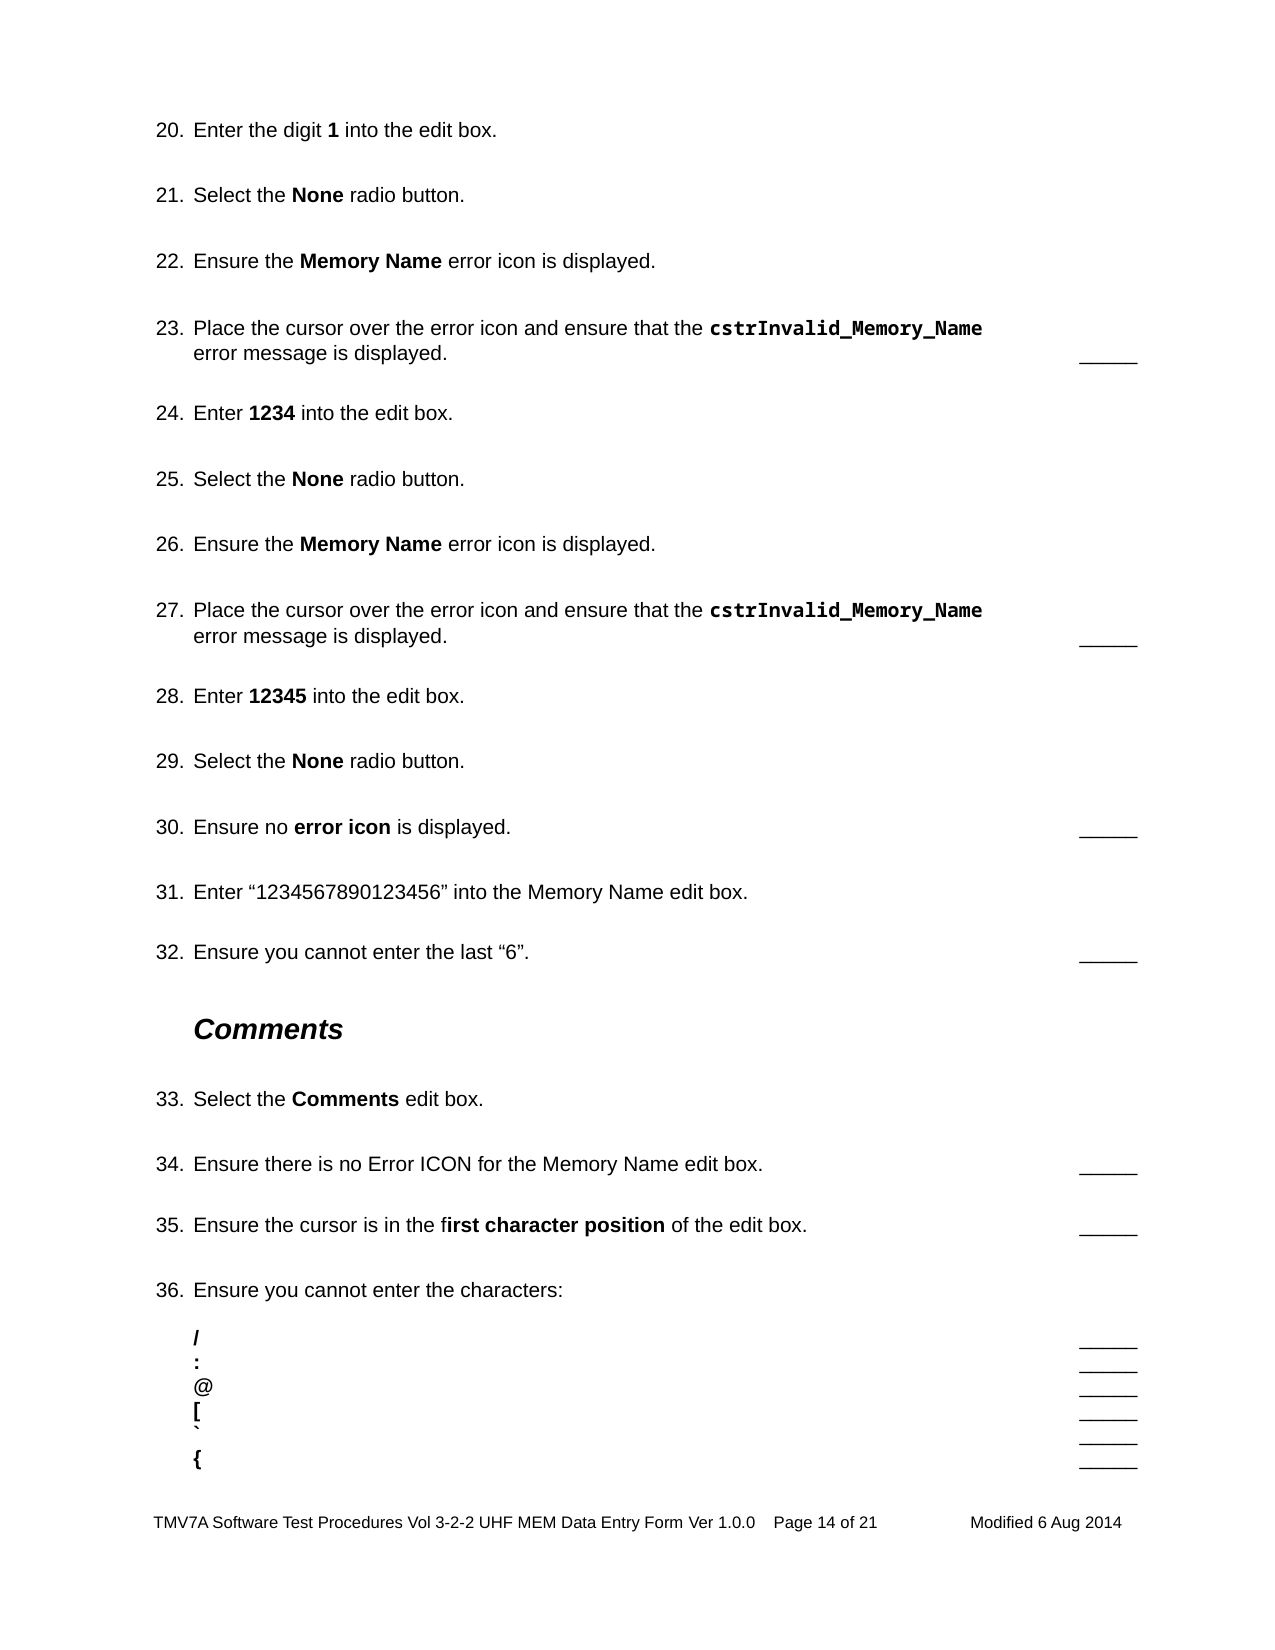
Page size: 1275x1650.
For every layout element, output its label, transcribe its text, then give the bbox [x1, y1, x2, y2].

list Enter 1234 into the edit box. [156, 401, 1157, 454]
list Select the None radio button. [156, 183, 1157, 236]
list Ensure no error icon is displayed. _____ [156, 814, 1157, 867]
list Ensure there is no Error ICON for the Memory Name edit box. _____ [156, 1152, 1157, 1200]
list Place the cursor over the error icon and ensure that the cstrInvalid_Memory_Name error message is displayed. _____ [156, 314, 1157, 389]
list Ensure you cannot enter the characters: / _____ : _____ @ _____ [ _____ ` _____ { _____ [156, 1278, 1157, 1469]
list Ensure the Memory Name error icon is displayed. [156, 532, 1157, 584]
list Enter “1234567890123456” into the Memory Name edit box. [156, 880, 1157, 928]
list Select the None radio button. [156, 749, 1157, 802]
list Ensure the cursor is in the first character position of the edit box. _____ [156, 1212, 1157, 1265]
list Enter the digit 1 into the edit box. [156, 118, 1157, 171]
list Ensure you cannot enter the last “6”. _____ Comments [156, 940, 1157, 1074]
list Ensure the Memory Name error icon is displayed. [156, 248, 1157, 301]
list Place the cursor over the error icon and ensure that the cstrInvalid_Memory_Name error message is displayed. _____ [156, 597, 1157, 672]
list Select the None radio button. [156, 466, 1157, 519]
list Select the Comments edit box. [156, 1087, 1157, 1139]
list Enter 12345 into the edit box. [156, 684, 1157, 737]
